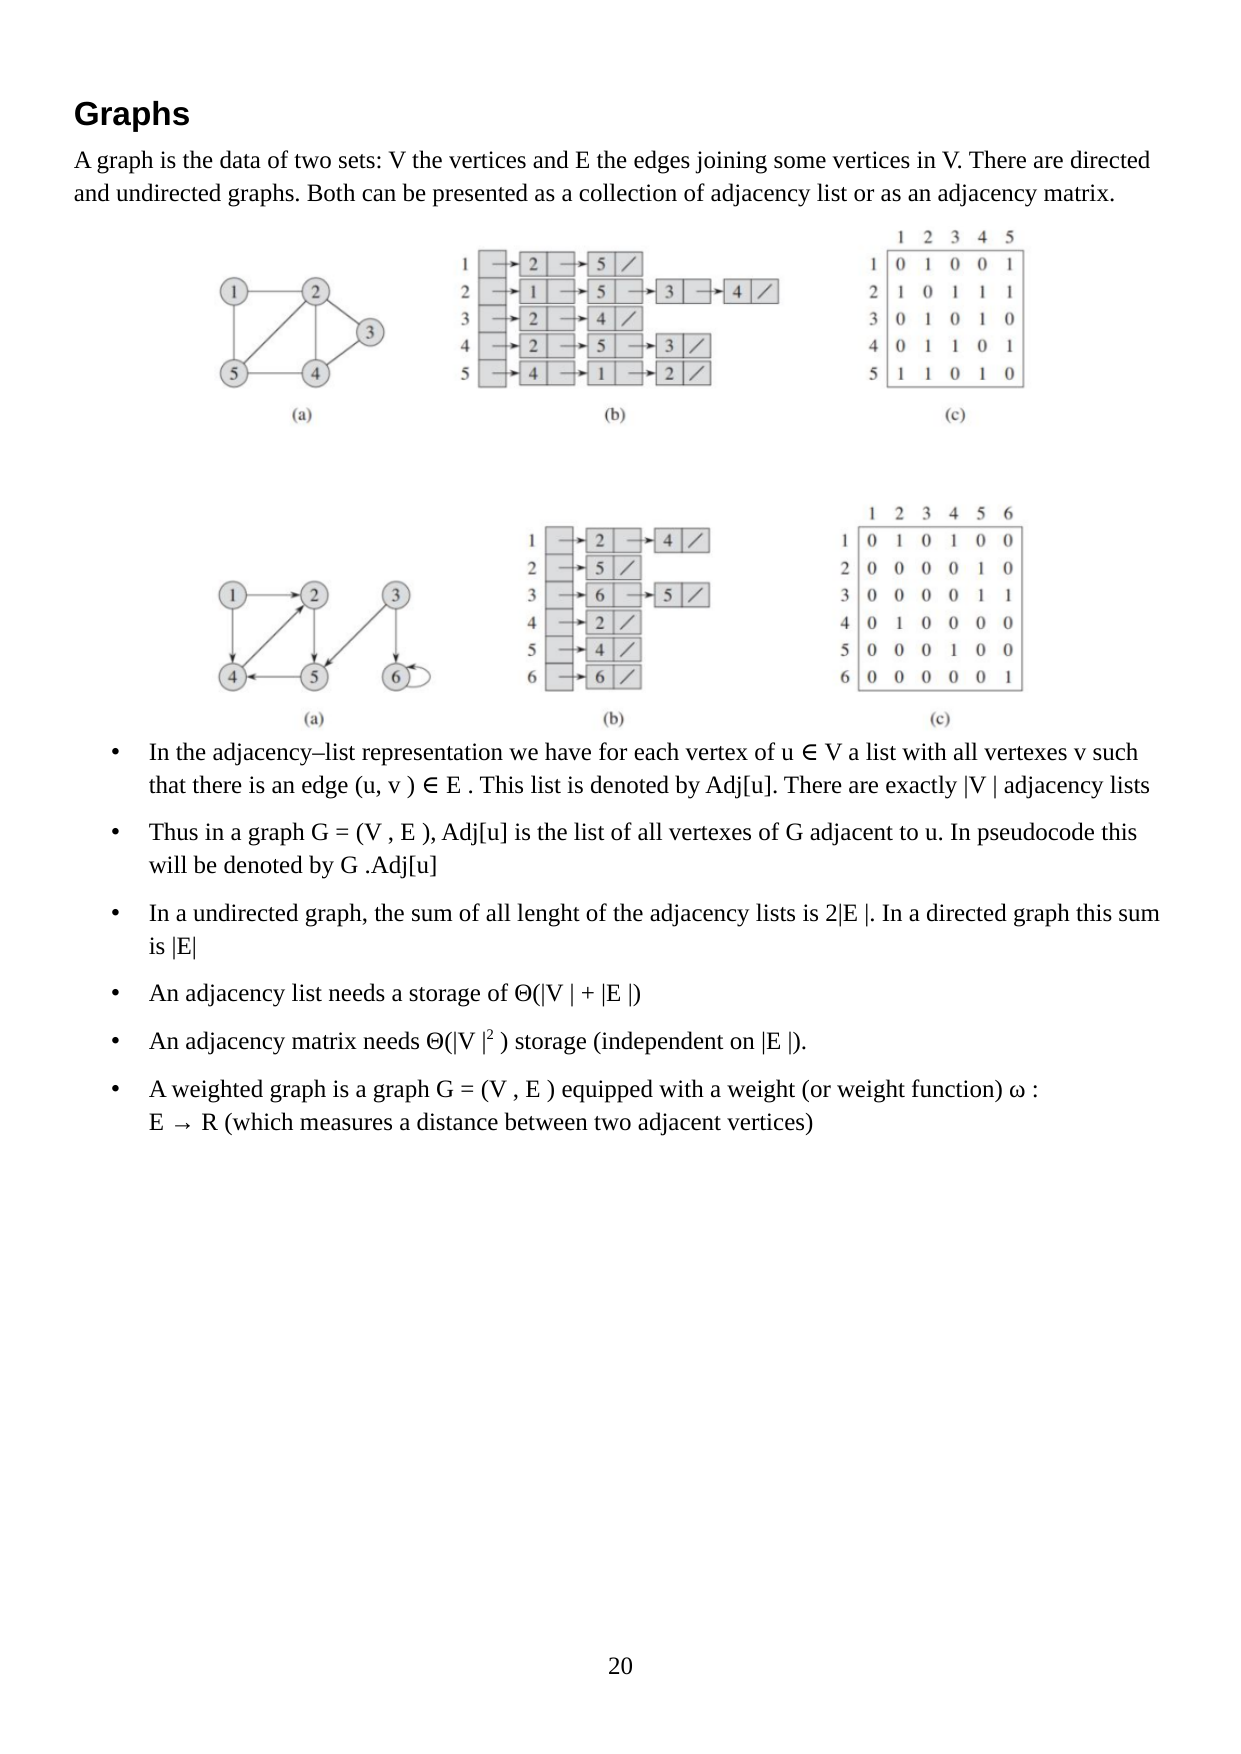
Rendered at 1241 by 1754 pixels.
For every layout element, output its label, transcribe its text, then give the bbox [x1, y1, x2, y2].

list A weighted graph is a graph G = (V , E ) equipped with a weight (or weight function) ω : E → R (which measures a distance between two adjacent vertices) [111, 1074, 1167, 1136]
subtitle Graphs [73, 94, 1167, 133]
list An adjacency list needs a storage of Θ(|V | + |E |) [111, 978, 1167, 1007]
text A graph is the data of two sets: V the vertices and E the edges joining some vertices in V. There are directed and undirected graphs. Both can be presented as a collection of adjacency list or as an adjacency matrix. [73, 145, 1167, 207]
list In a undirected graph, the sum of all lenght of the adjacency lists is 2|E |. In a directed graph this sum is |E| [111, 898, 1167, 960]
list Thus in a graph G = (V , E ), Adj[u] is the list of all vertexes of G adjacent to u. In pseudocode this will be denoted by G .Adj[u] [111, 817, 1167, 879]
list In the adjacency–list representation we have for each vertex of u ∈ V a list with all vertexes v such that there is an edge (u, v ) ∈ E . This list is denoted by Adj[u]. There are exactly |V | adjacency lists [111, 226, 1167, 798]
list An adjacency matrix needs Θ(|V |2 ) storage (independent on |E |). [111, 1026, 1167, 1055]
picture [208, 226, 1032, 733]
